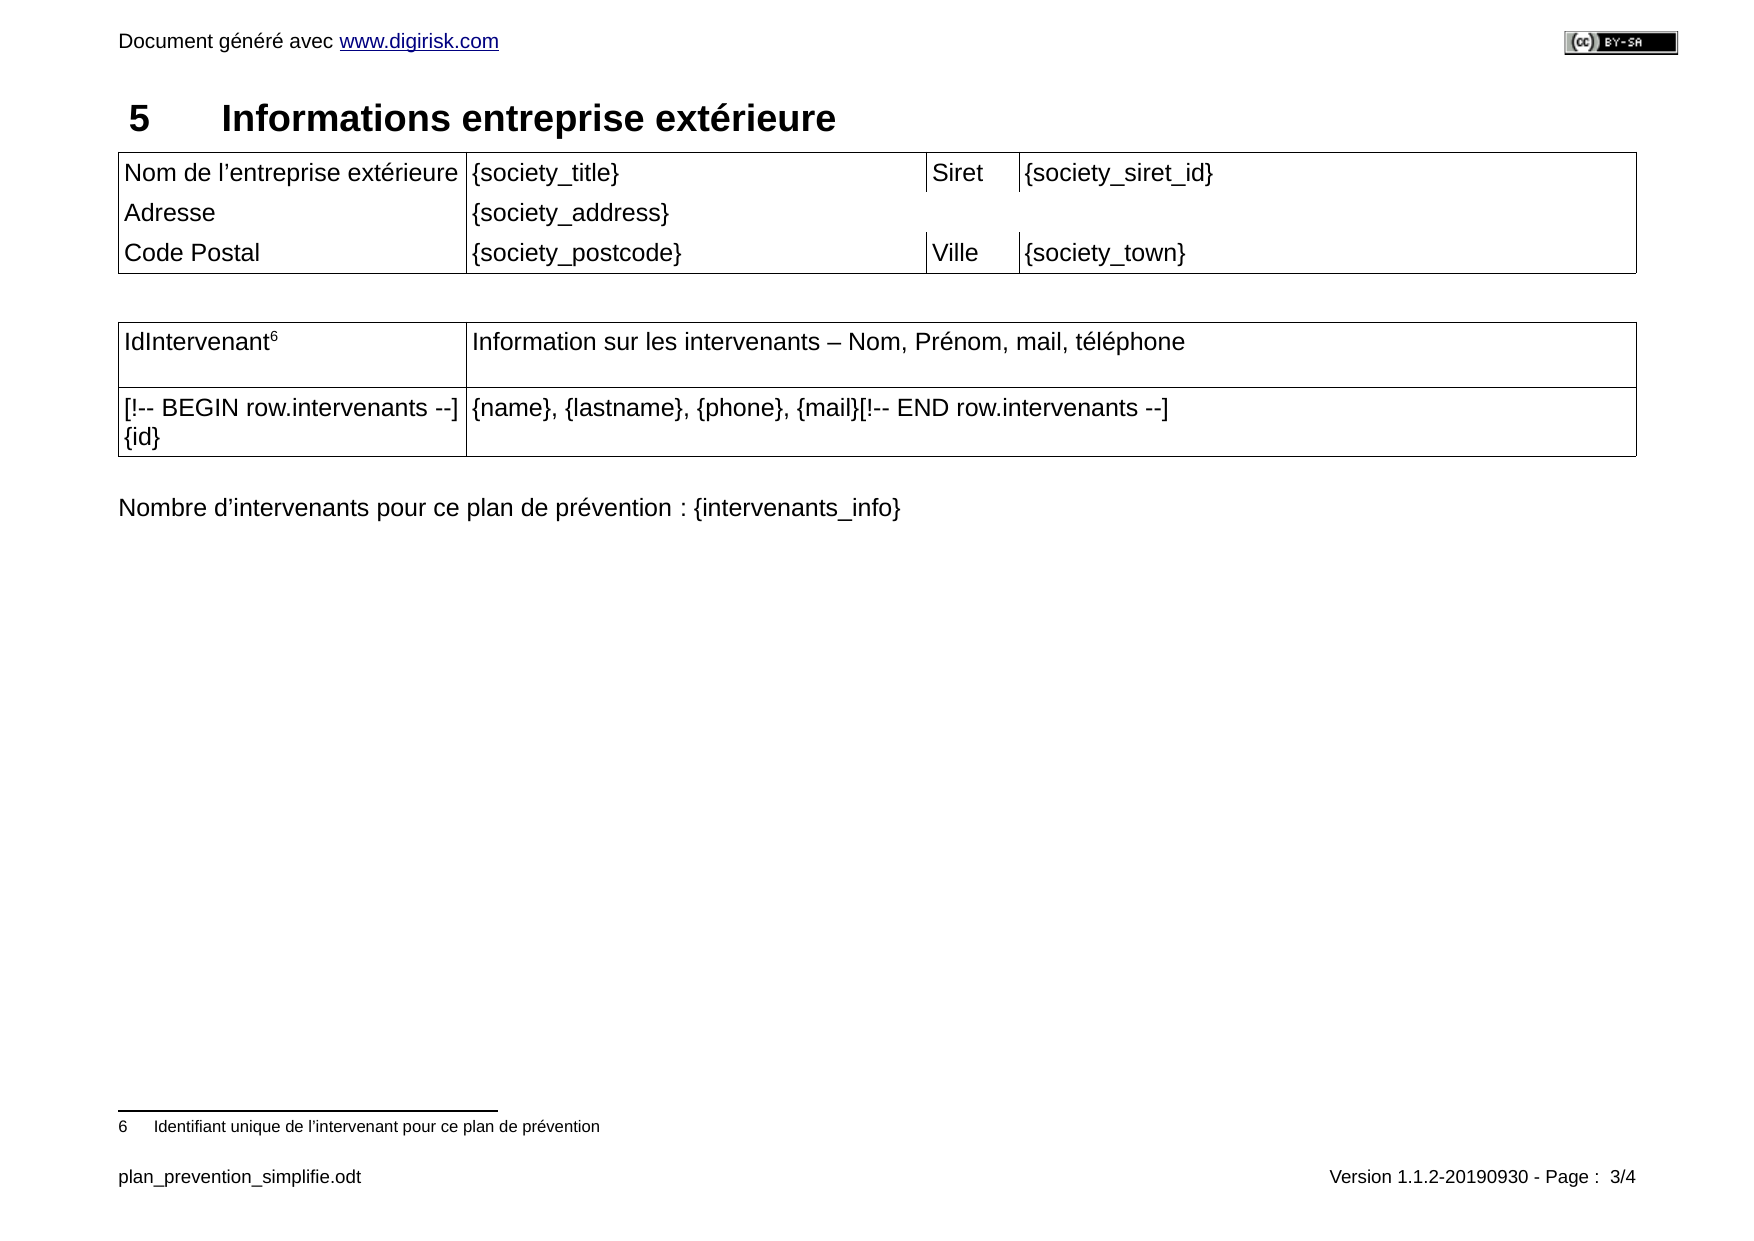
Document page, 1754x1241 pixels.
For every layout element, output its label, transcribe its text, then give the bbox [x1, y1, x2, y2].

table_header Siret [927, 153, 1019, 192]
table_cell [!-- BEGIN row.intervenants --]{id} [119, 388, 466, 456]
table_header Information sur les intervenants – Nom, Prénom, mail, téléphone [467, 323, 1636, 387]
table_cell Adresse [119, 192, 466, 232]
picture [1564, 31, 1679, 55]
table_cell {name}, {lastname}, {phone}, {mail}[!-- END row.intervenants --] [467, 388, 1636, 456]
table_cell {society_postcode} [467, 232, 926, 272]
table_header Nom de l’entreprise extérieure [119, 153, 466, 192]
table_cell {society_address} [467, 192, 1636, 232]
table_cell Ville [927, 232, 1019, 272]
table_header IdIntervenant [119, 323, 466, 387]
subtitle Informations entreprise extérieure [118, 96, 1636, 139]
table_header {society_title} [467, 153, 926, 192]
text Nombre d’intervenants pour ce plan de prévention : {intervenants_info} [118, 493, 1636, 522]
table_header {society_siret_id} [1020, 153, 1636, 192]
table_cell {society_town} [1020, 232, 1636, 272]
table_cell Code Postal [119, 232, 466, 272]
